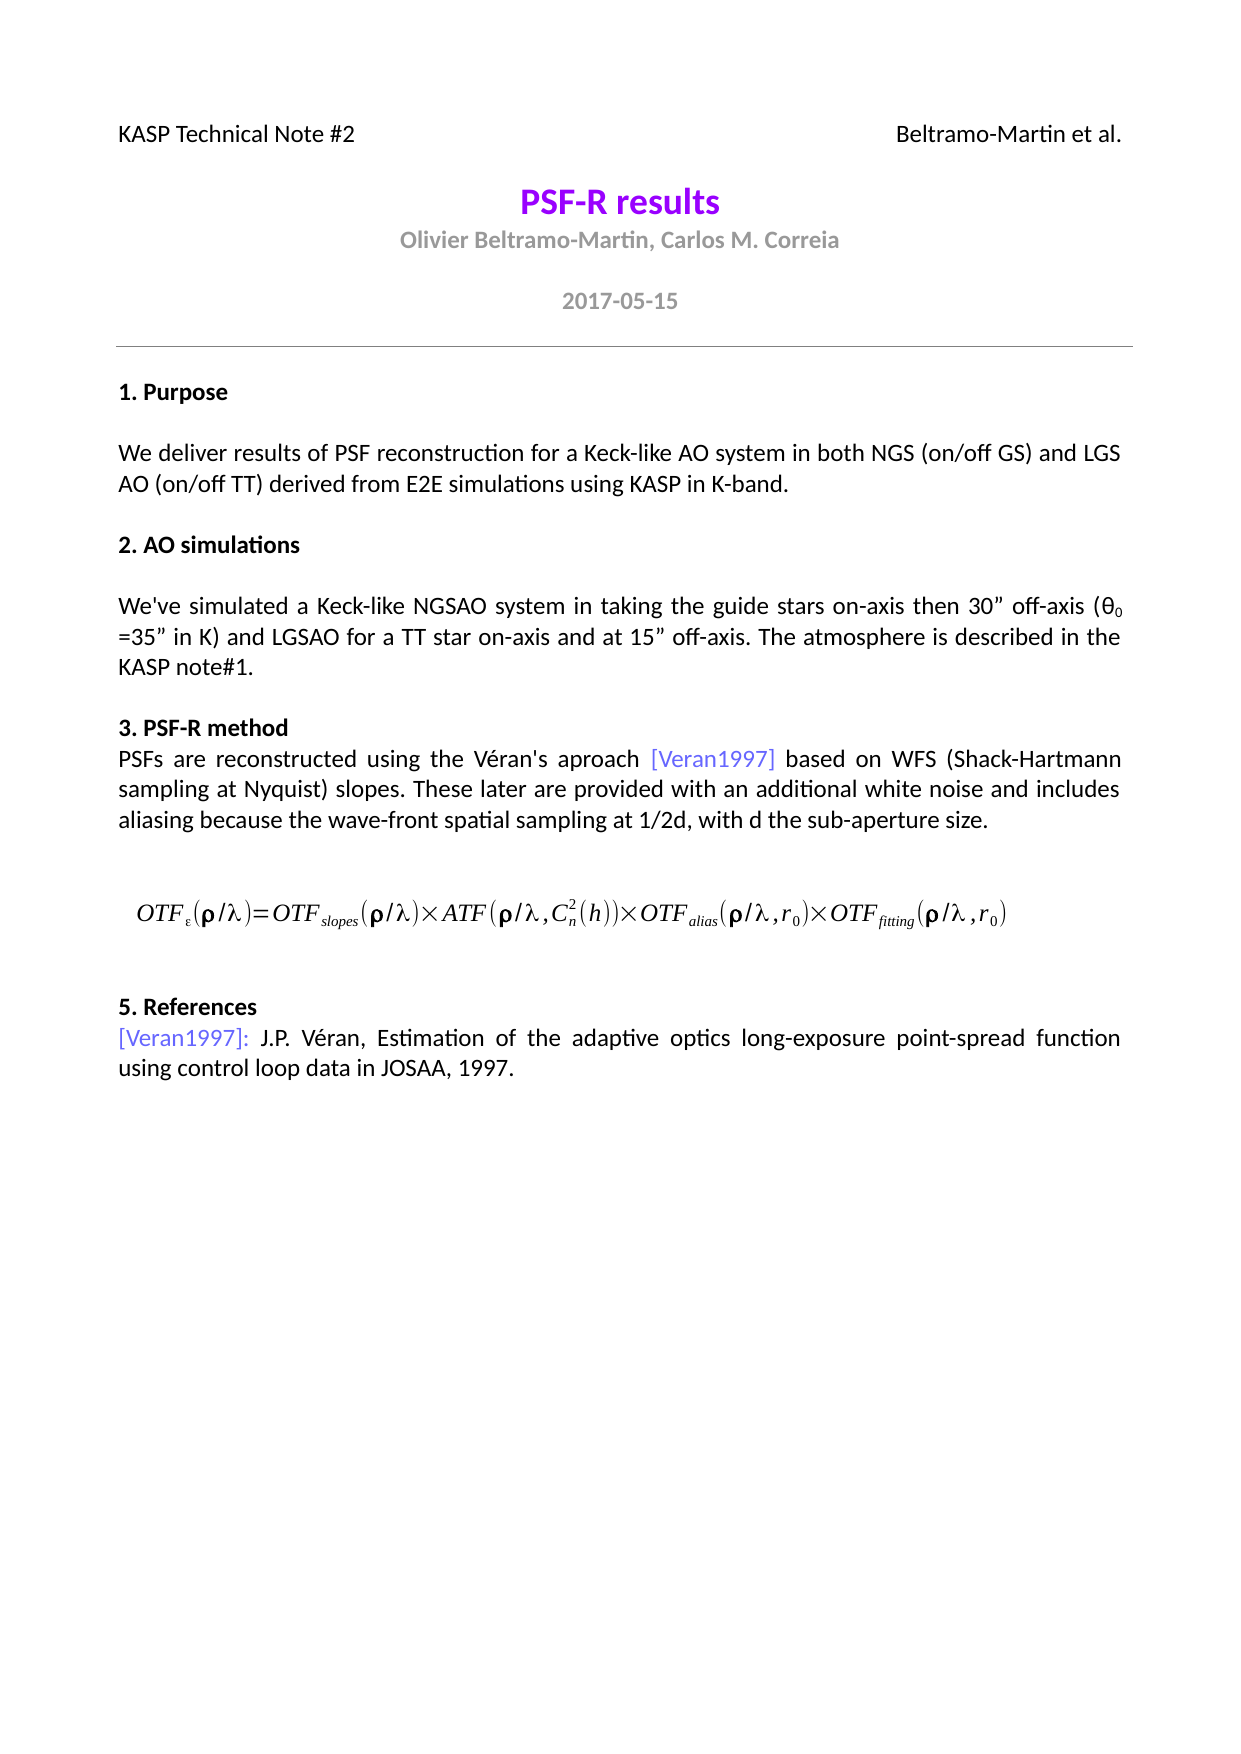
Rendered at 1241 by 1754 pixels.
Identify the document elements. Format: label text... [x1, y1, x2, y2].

text We've simulated a Keck-like NGSAO system in taking the guide stars on-axis then 30” off-axis (θ0 =35” in K) and LGSAO for a TT star on-axis and at 15” off-axis. The atmosphere is described in the KASP note#1. [118, 590, 1122, 682]
text 1. Purpose [118, 377, 1122, 407]
text 5. References [118, 991, 1122, 1022]
text 3. PSF-R method [118, 712, 1122, 743]
text 2. AO simulations [118, 529, 1122, 560]
text PSFs are reconstructed using the Véran's aproach [Veran1997] based on WFS (Shack-Hartmann sampling at Nyquist) slopes. These later are provided with an additional white noise and includes aliasing because the wave-front spatial sampling at 1/2d, with d the sub-aperture size. [118, 743, 1122, 834]
text [Veran1997]: J.P. Véran, Estimation of the adaptive optics long-exposure point-spread function using control loop data in JOSAA, 1997. [118, 1022, 1122, 1083]
text PSF-R results [118, 178, 1122, 224]
text We deliver results of PSF reconstruction for a Keck-like AO system in both NGS (on/off GS) and LGS AO (on/off TT) derived from E2E simulations using KASP in K-band. [118, 438, 1122, 499]
text 2017-05-15 [118, 285, 1122, 316]
text Olivier Beltramo-Martin, Carlos M. Correia [118, 224, 1122, 254]
